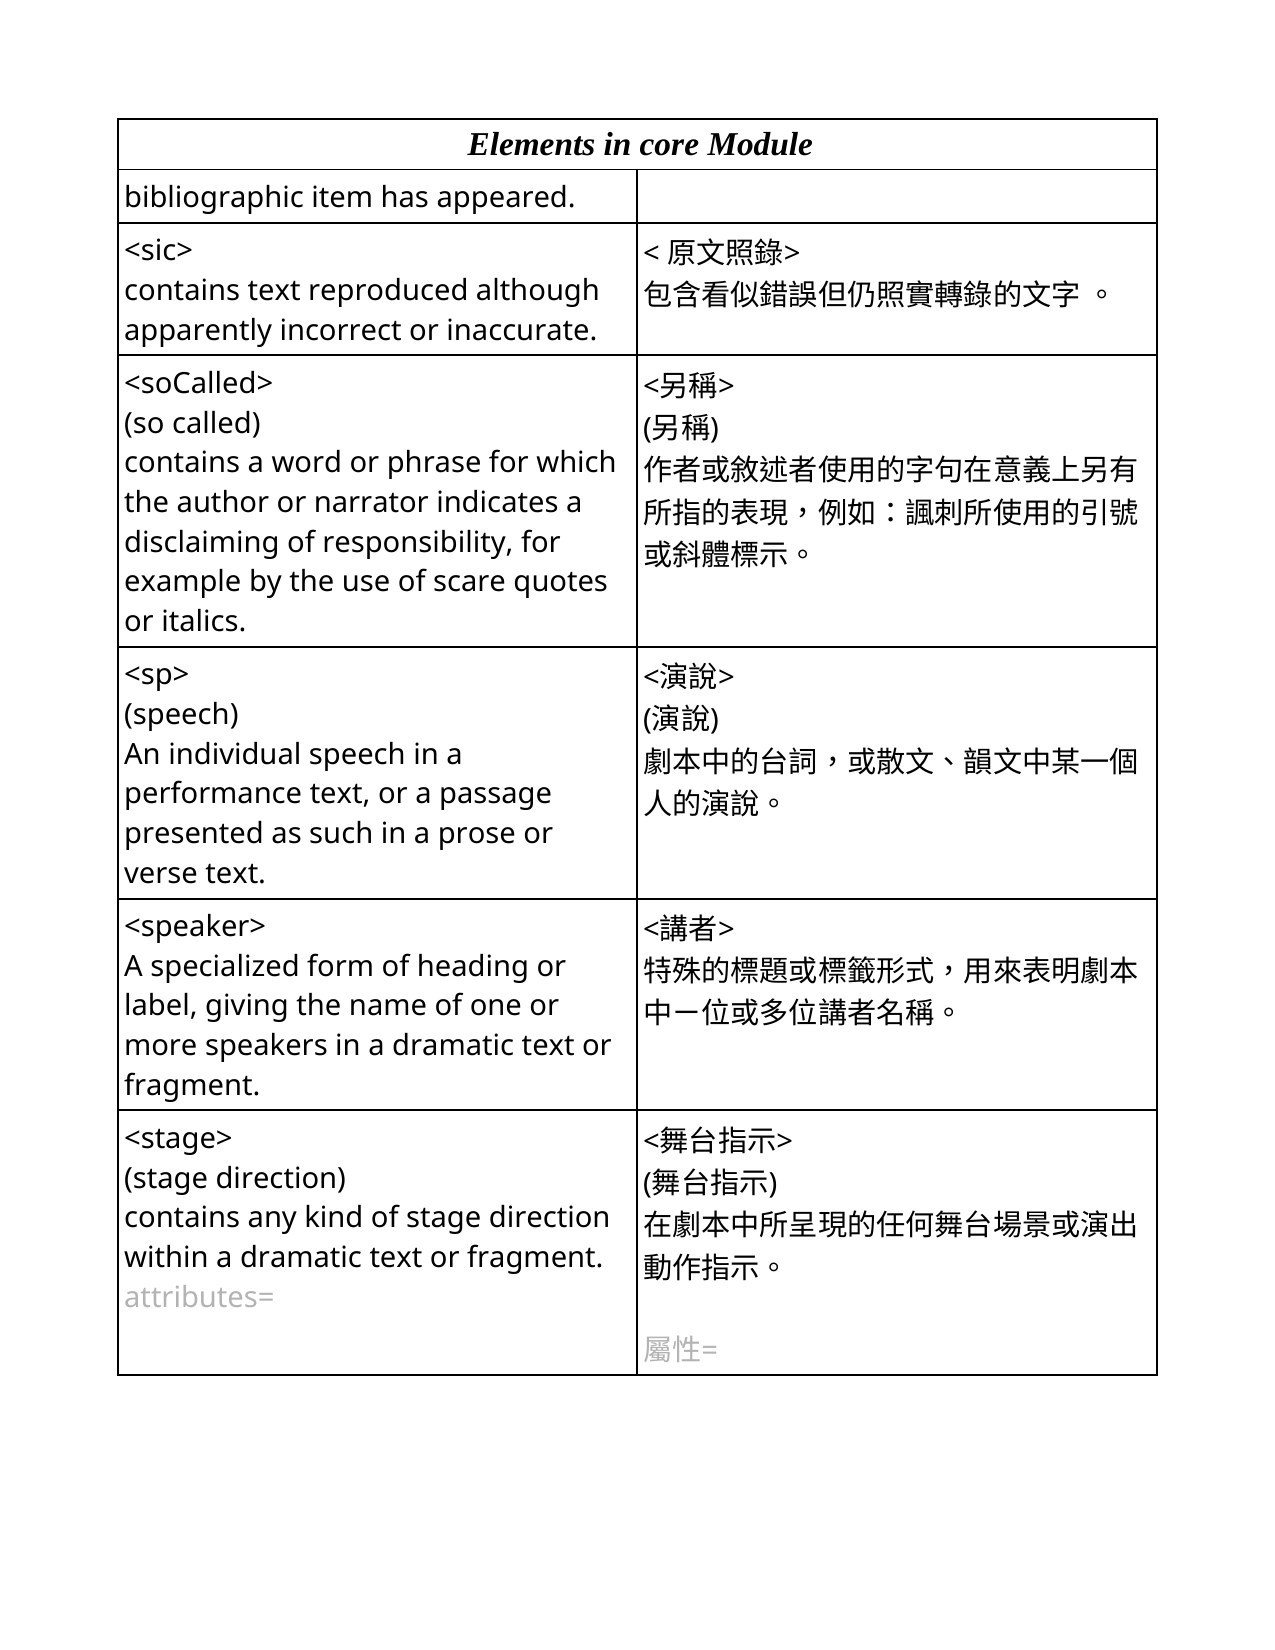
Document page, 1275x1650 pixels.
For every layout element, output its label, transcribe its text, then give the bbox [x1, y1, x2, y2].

table_cell <soCalled> (so called) contains a word or phrase for which the author or narrator indicates a disclaiming of responsibility, for example by the use of scare quotes or italics. [119, 356, 636, 646]
table_cell [638, 170, 1156, 222]
table_cell <sic> contains text reproduced although apparently incorrect or inaccurate. [119, 224, 636, 354]
table_header Elements in core Module [119, 120, 1156, 168]
table_cell <stage> (stage direction) contains any kind of stage direction within a dramatic text or fragment. attributes= [119, 1111, 636, 1374]
table_cell <演說> (演說) 劇本中的台詞，或散文、韻文中某一個人的演說。 [638, 648, 1156, 897]
table_cell <sp> (speech) An individual speech in a performance text, or a passage presented as such in a prose or verse text. [119, 648, 636, 897]
table_cell <講者> 特殊的標題或標籤形式，用來表明劇本中ㄧ位或多位講者名稱。 [638, 900, 1156, 1109]
table_cell <speaker> A specialized form of heading or label, giving the name of one or more speakers in a dramatic text or fragment. [119, 900, 636, 1109]
table_cell <舞台指示> (舞台指示) 在劇本中所呈現的任何舞台場景或演出動作指示。 屬性= [638, 1111, 1156, 1374]
table_cell < 原文照錄> 包含看似錯誤但仍照實轉錄的文字 。 [638, 224, 1156, 354]
table_cell <另稱> (另稱) 作者或敘述者使用的字句在意義上另有所指的表現，例如：諷刺所使用的引號或斜體標示。 [638, 356, 1156, 646]
table_cell bibliographic item has appeared. [119, 170, 636, 222]
